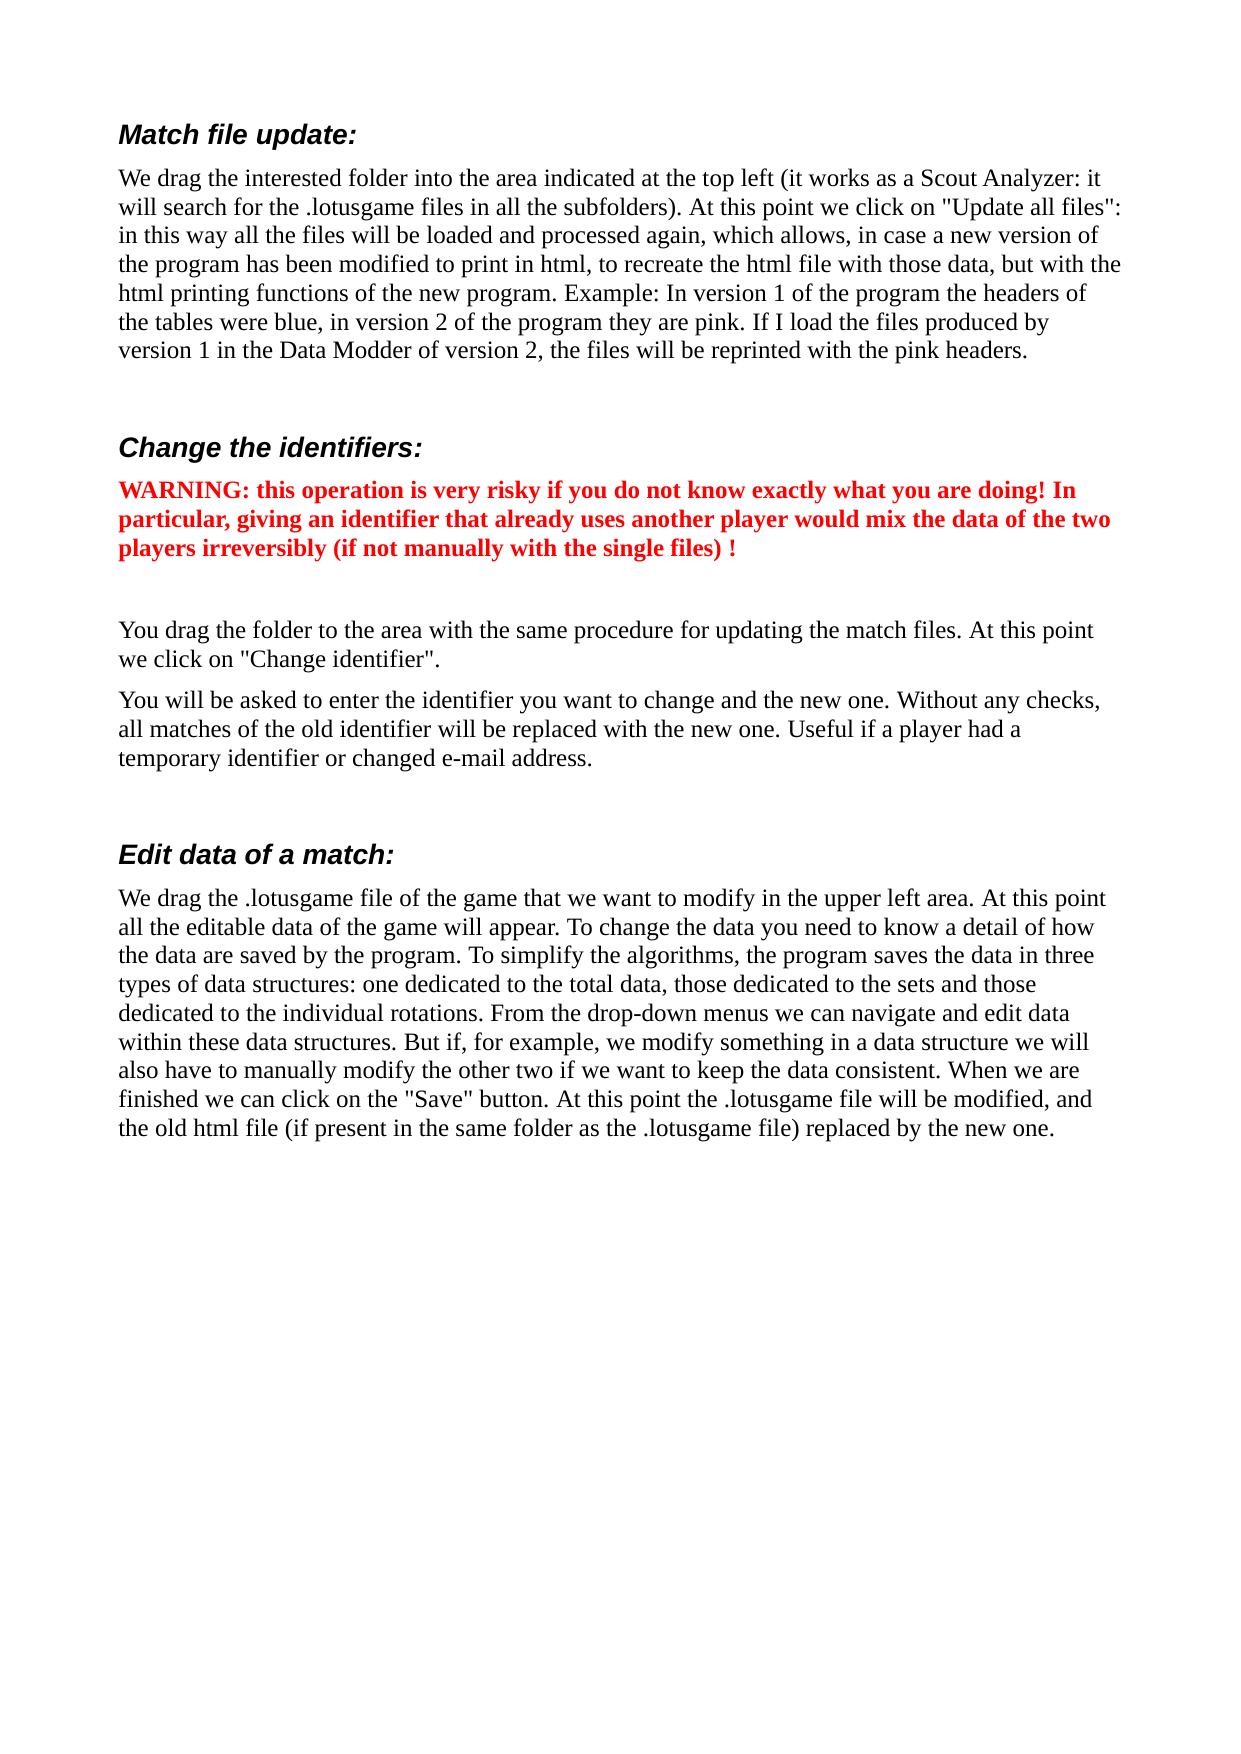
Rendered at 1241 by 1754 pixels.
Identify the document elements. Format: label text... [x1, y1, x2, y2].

text Change the identifiers: [118, 431, 1122, 463]
text WARNING: this operation is very risky if you do not know exactly what you are doing! In particular, giving an identifier that already uses another player would mix the data of the two players irreversibly (if not manually with the single files) ! [118, 475, 1122, 562]
text Match file update: [118, 118, 1122, 151]
text You will be asked to enter the identifier you want to change and the new one. Without any checks, all matches of the old identifier will be replaced with the new one. Useful if a player had a temporary identifier or changed e-mail address. [118, 685, 1122, 772]
text Edit data of a match: [118, 838, 1122, 870]
text We drag the .lotusgame file of the game that we want to modify in the upper left area. At this point all the editable data of the game will appear. To change the data you need to know a detail of how the data are saved by the program. To simplify the algorithms, the program saves the data in three types of data structures: one dedicated to the total data, those dedicated to the sets and those dedicated to the individual rotations. From the drop-down menus we can navigate and edit data within these data structures. But if, for example, we modify something in a data structure we will also have to manually modify the other two if we want to keep the data consistent. When we are finished we can click on the "Save" button. At this point the .lotusgame file will be modified, and the old html file (if present in the same folder as the .lotusgame file) replaced by the new one. [118, 883, 1122, 1142]
text We drag the interested folder into the area indicated at the top left (it works as a Scout Analyzer: it will search for the .lotusgame files in all the subfolders). At this point we click on "Update all files": in this way all the files will be loaded and processed again, which allows, in case a new version of the program has been modified to print in html, to recreate the html file with those data, but with the html printing functions of the new program. Example: In version 1 of the program the headers of the tables were blue, in version 2 of the program they are pink. If I load the files produced by version 1 in the Data Modder of version 2, the files will be reprinted with the pink headers. [118, 163, 1122, 364]
text You drag the folder to the area with the same procedure for updating the match files. At this point we click on "Change identifier". [118, 615, 1122, 673]
